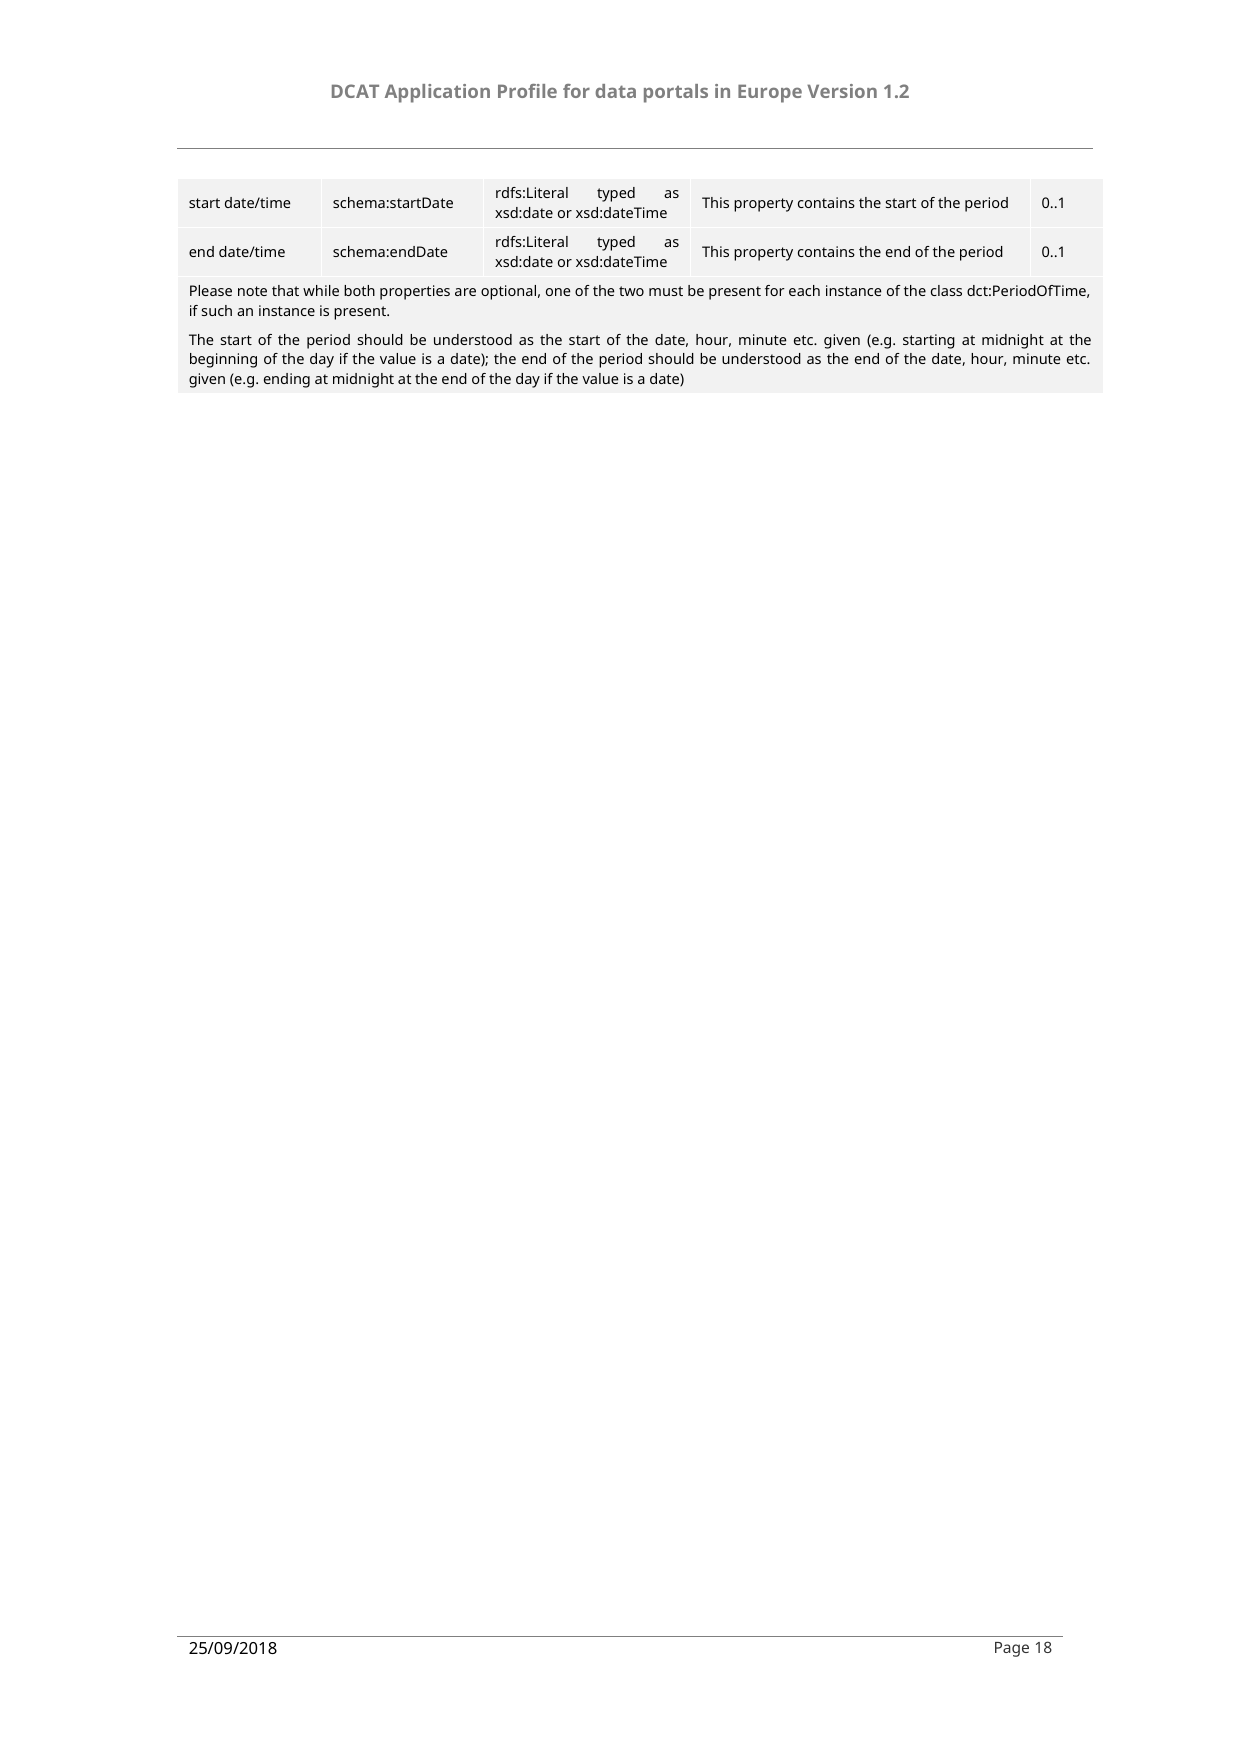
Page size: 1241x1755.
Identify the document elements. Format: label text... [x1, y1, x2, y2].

table_cell This property contains the end of the period [691, 228, 1030, 276]
table_cell rdfs:Literal typed as xsd:date or xsd:dateTime [484, 228, 690, 276]
table_cell start date/time [178, 179, 321, 227]
table_cell schema:endDate [322, 228, 483, 276]
table_cell This property contains the start of the period [691, 179, 1030, 227]
table_cell 0..1 [1031, 179, 1103, 227]
table_cell 0..1 [1031, 228, 1103, 276]
table_cell end date/time [178, 228, 321, 276]
table_cell schema:startDate [322, 179, 483, 227]
table_cell Please note that while both properties are optional, one of the two must be present for each instance of the class dct:PeriodOfTime, if such an instance is present. The start of the period should be understood as the start of the date, hour, minute etc. given (e.g. starting at midnight at the beginning of the day if the value is a date); the end of the period should be understood as the end of the date, hour, minute etc. given (e.g. ending at midnight at the end of the day if the value is a date) [178, 277, 1103, 393]
table_cell rdfs:Literal typed as xsd:date or xsd:dateTime [484, 179, 690, 227]
